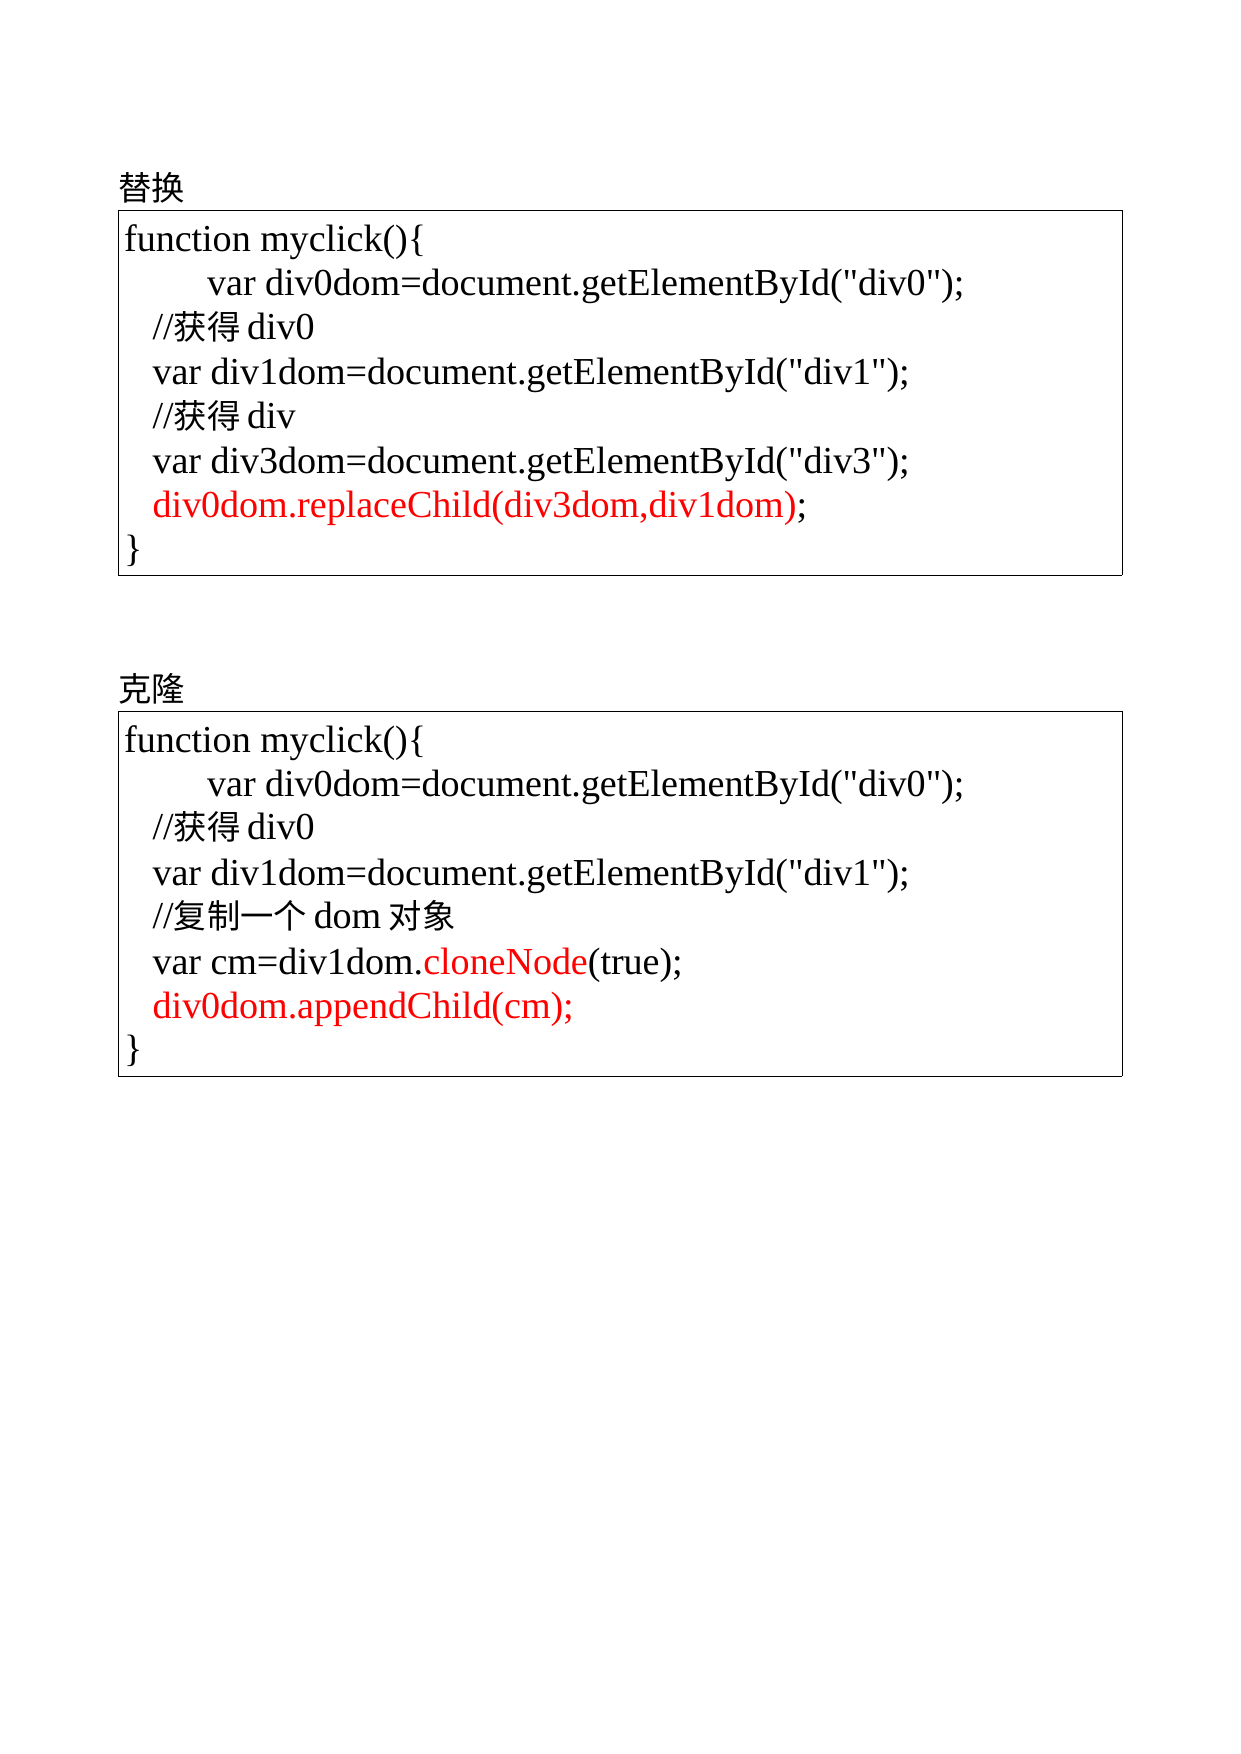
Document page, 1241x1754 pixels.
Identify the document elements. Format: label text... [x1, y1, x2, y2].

table_header function myclick(){ var div0dom=document.getElementById("div0"); //获得div0 var div1dom=document.getElementById("div1"); //复制一个dom对象 var cm=div1dom.cloneNode(true); div0dom.appendChild(cm); } [119, 712, 1122, 1076]
text 克隆 [118, 663, 1122, 711]
text 替换 [118, 162, 1122, 210]
table_header function myclick(){ var div0dom=document.getElementById("div0"); //获得div0 var div1dom=document.getElementById("div1"); //获得div var div3dom=document.getElementById("div3"); div0dom.replaceChild(div3dom,div1dom); } [119, 211, 1122, 575]
